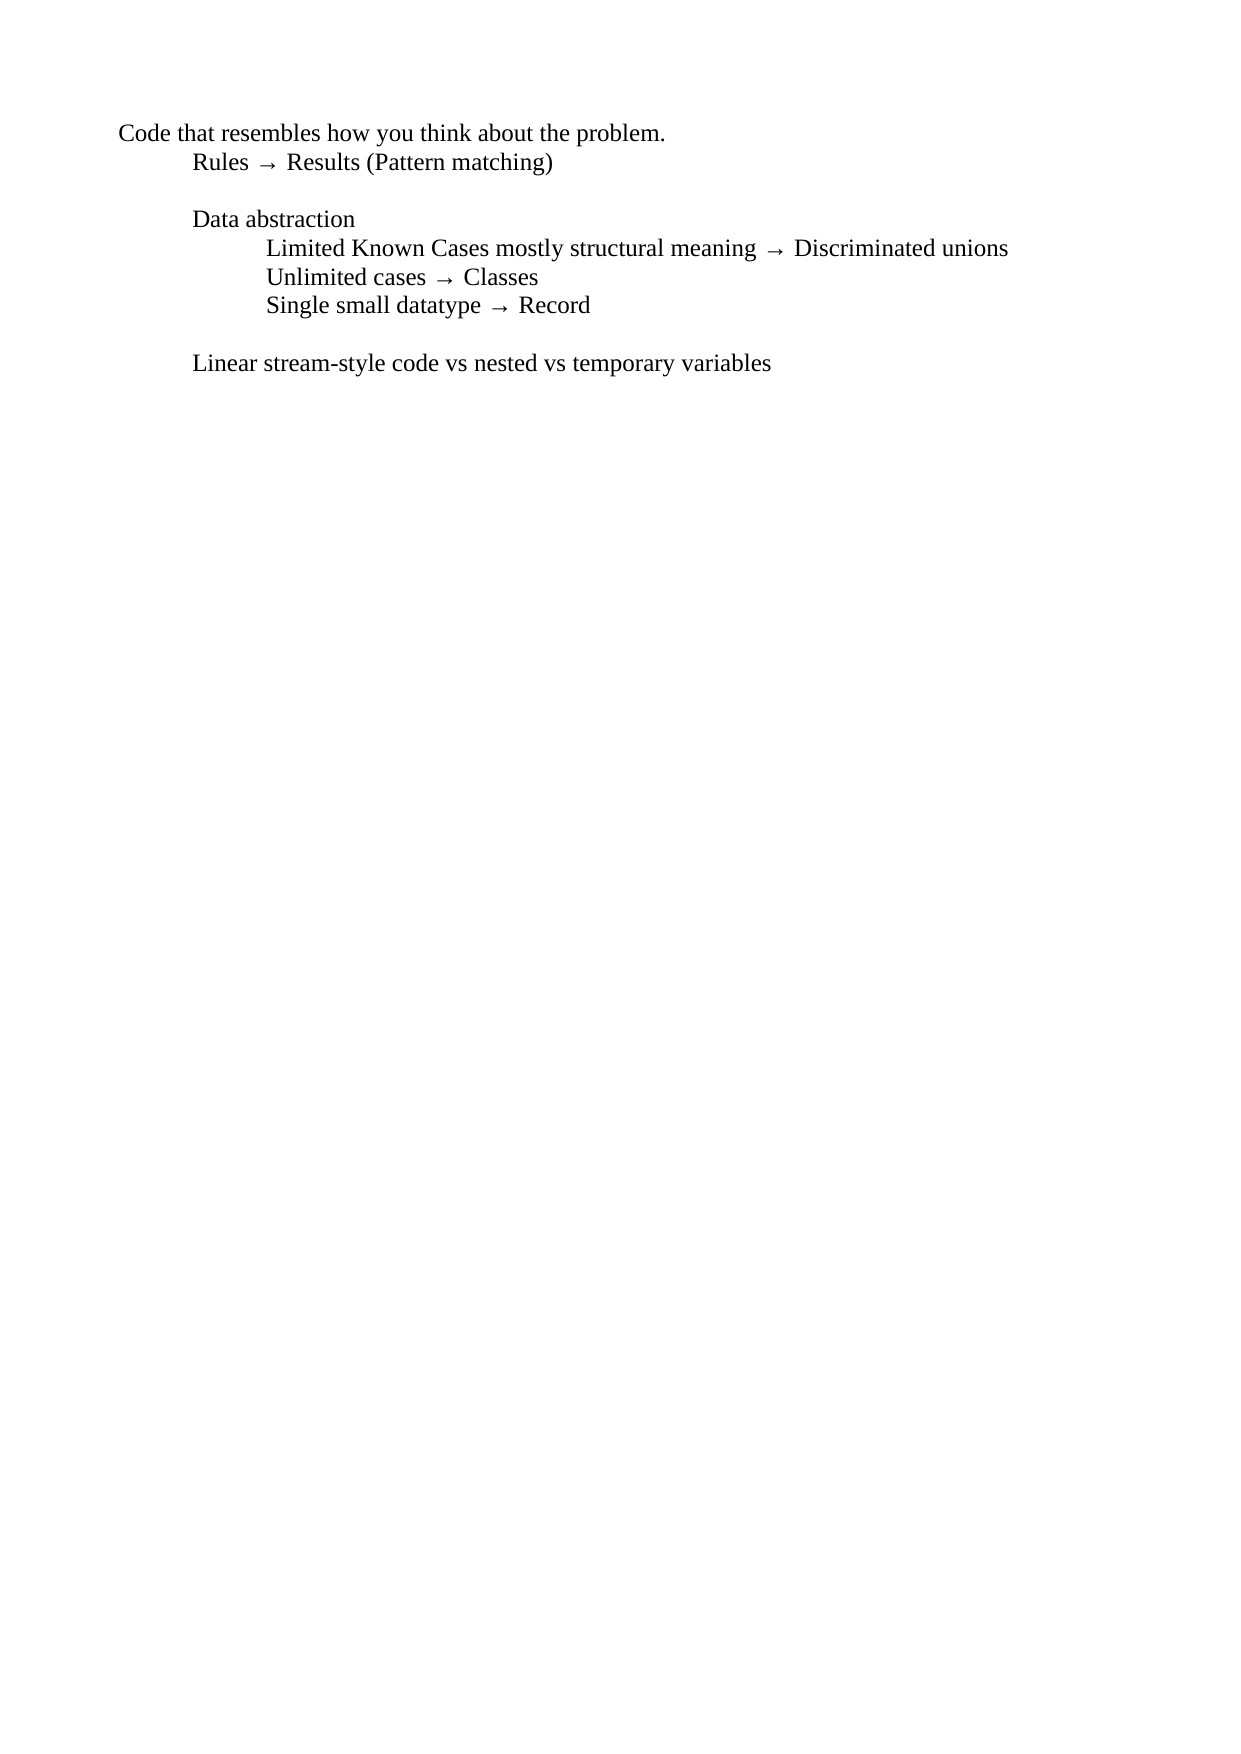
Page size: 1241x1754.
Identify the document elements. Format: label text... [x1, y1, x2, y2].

text Unlimited cases → Classes [118, 262, 1122, 291]
text Code that resembles how you think about the problem. [118, 118, 1122, 147]
text Data abstraction [118, 204, 1122, 233]
text Rules → Results (Pattern matching) [118, 147, 1122, 176]
text Limited Known Cases mostly structural meaning → Discriminated unions [118, 233, 1122, 262]
text Single small datatype → Record [118, 291, 1122, 319]
text Linear stream-style code vs nested vs temporary variables [118, 348, 1122, 377]
